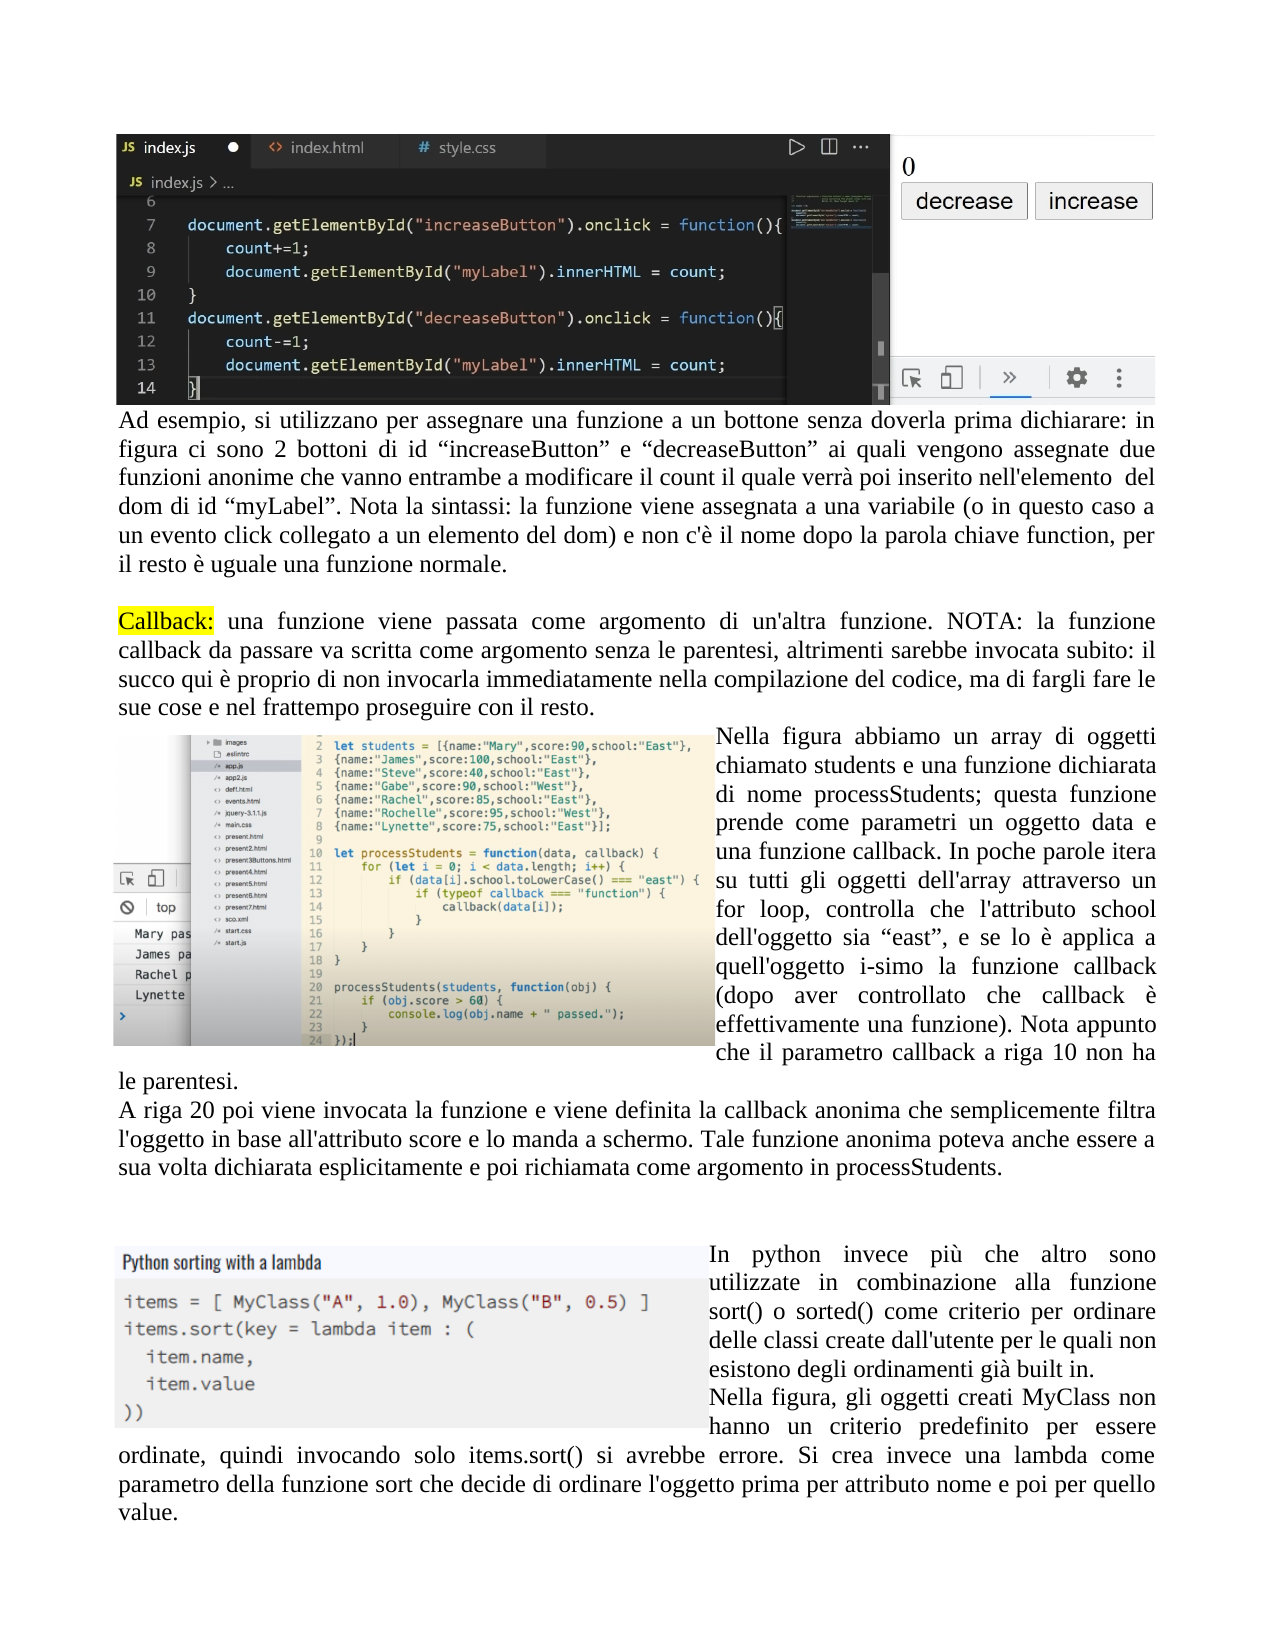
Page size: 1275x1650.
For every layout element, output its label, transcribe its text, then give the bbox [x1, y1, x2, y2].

text Callback: una funzione viene passata come argomento di un'altra funzione. NOTA: la funzione callback da passare va scritta come argomento senza le parentesi, altrimenti sarebbe invocata subito: il succo qui è proprio di non invocarla immediatamente nella compilazione del codice, ma di fargli fare le sue cose e nel frattempo proseguire con il resto. [118, 606, 1157, 721]
text Nella figura, gli oggetti creati MyClass non hanno un criterio predefinito per essere ordinate, quindi invocando solo items.sort() si avrebbe errore. Si crea invece una lambda come parametro della funzione sort che decide di ordinare l'oggetto prima per attributo nome e poi per quello value. [118, 1382, 1157, 1526]
picture [108, 1246, 709, 1428]
picture [113, 735, 716, 1046]
picture [116, 134, 1156, 405]
text In python invece più che altro sono utilizzate in combinazione alla funzione sort() o sorted() come criterio per ordinare delle classi create dall'utente per le quali non esistono degli ordinamenti già built in. [118, 1239, 1157, 1382]
text Ad esempio, si utilizzano per assegnare una funzione a un bottone senza doverla prima dichiarare: in figura ci sono 2 bottoni di id “increaseButton” e “decreaseButton” ai quali vengono assegnate due funzioni anonime che vanno entrambe a modificare il count il quale verrà poi inserito nell'elemento del dom di id “myLabel”. Nota la sintassi: la funzione viene assegnata a una variabile (o in questo caso a un evento click collegato a un elemento del dom) e non c'è il nome dopo la parola chiave function, per il resto è uguale una funzione normale. [118, 118, 1157, 577]
text A riga 20 poi viene invocata la funzione e viene definita la callback anonima che semplicemente filtra l'oggetto in base all'attributo score e lo manda a schermo. Tale funzione anonima poteva anche essere a sua volta dichiarata esplicitamente e poi richiamata come argomento in processStudents. [118, 1095, 1157, 1181]
text Nella figura abbiamo un array di oggetti chiamato students e una funzione dichiarata di nome processStudents; questa funzione prende come parametri un oggetto data e una funzione callback. In poche parole itera su tutti gli oggetti dell'array attraverso un for loop, controlla che l'attributo school dell'oggetto sia “east”, e se lo è applica a quell'oggetto i-simo la funzione callback (dopo aver controllato che callback è effettivamente una funzione). Nota appunto che il parametro callback a riga 10 non ha le parentesi. [118, 721, 1157, 1095]
